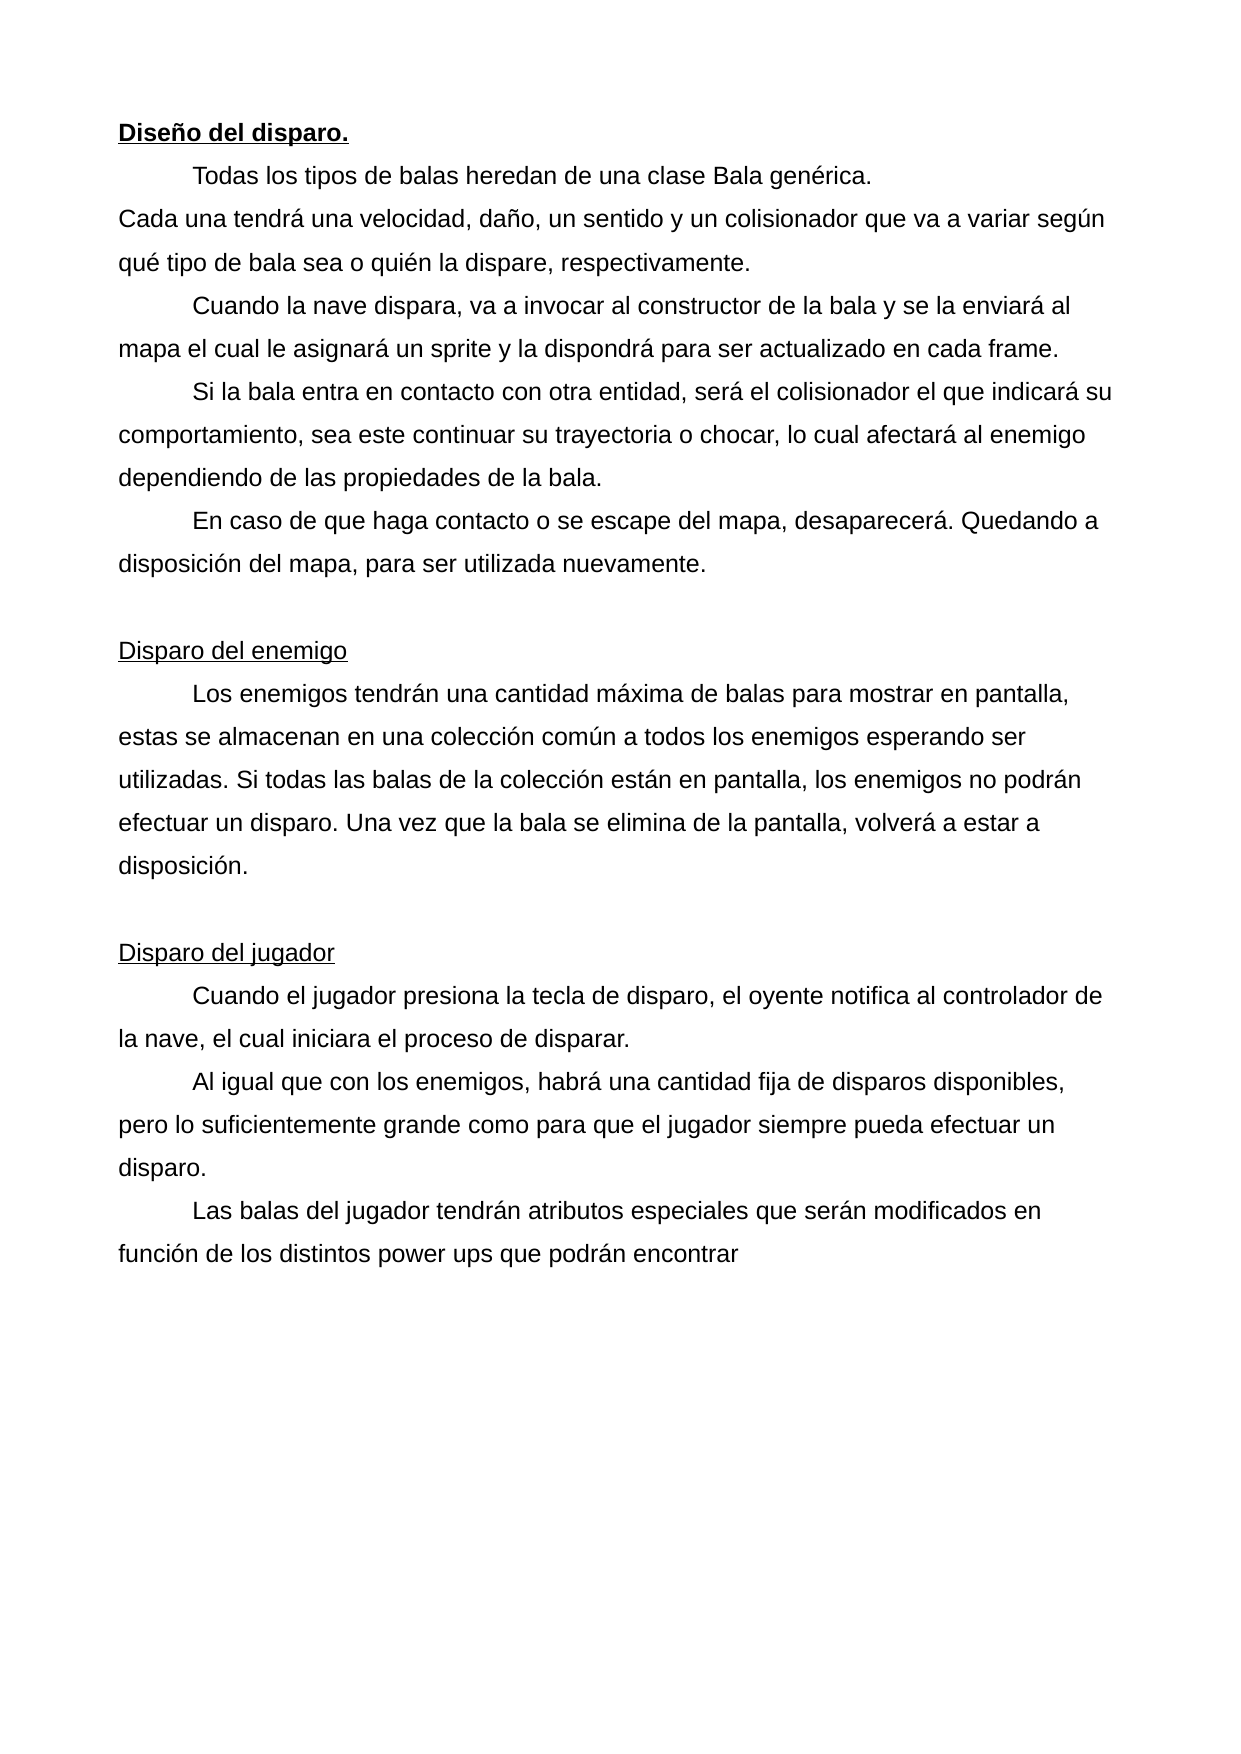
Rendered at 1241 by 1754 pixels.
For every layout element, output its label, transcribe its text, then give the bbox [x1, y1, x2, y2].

text En caso de que haga contacto o se escape del mapa, desaparecerá. Quedando a disposición del mapa, para ser utilizada nuevamente. [118, 506, 1122, 578]
text Cuando el jugador presiona la tecla de disparo, el oyente notifica al controlador de la nave, el cual iniciara el proceso de disparar. [118, 981, 1122, 1052]
text Los enemigos tendrán una cantidad máxima de balas para mostrar en pantalla, estas se almacenan en una colección común a todos los enemigos esperando ser utilizadas. Si todas las balas de la colección están en pantalla, los enemigos no podrán efectuar un disparo. Una vez que la bala se elimina de la pantalla, volverá a estar a disposición. [118, 679, 1122, 880]
text Al igual que con los enemigos, habrá una cantidad fija de disparos disponibles, pero lo suficientemente grande como para que el jugador siempre pueda efectuar un disparo. [118, 1067, 1122, 1182]
text Las balas del jugador tendrán atributos especiales que serán modificados en función de los distintos power ups que podrán encontrar [118, 1196, 1122, 1268]
text Cada una tendrá una velocidad, daño, un sentido y un colisionador que va a variar según qué tipo de bala sea o quién la dispare, respectivamente. [118, 204, 1122, 276]
text Cuando la nave dispara, va a invocar al constructor de la bala y se la enviará al mapa el cual le asignará un sprite y la dispondrá para ser actualizado en cada frame. [118, 291, 1122, 362]
text Diseño del disparo. [118, 118, 1122, 147]
text Disparo del jugador [118, 894, 1122, 966]
text Todas los tipos de balas heredan de una clase Bala genérica. [118, 161, 1122, 190]
text Si la bala entra en contacto con otra entidad, será el colisionador el que indicará su comportamiento, sea este continuar su trayectoria o chocar, lo cual afectará al enemigo dependiendo de las propiedades de la bala. [118, 377, 1122, 492]
text Disparo del enemigo [118, 636, 1122, 664]
